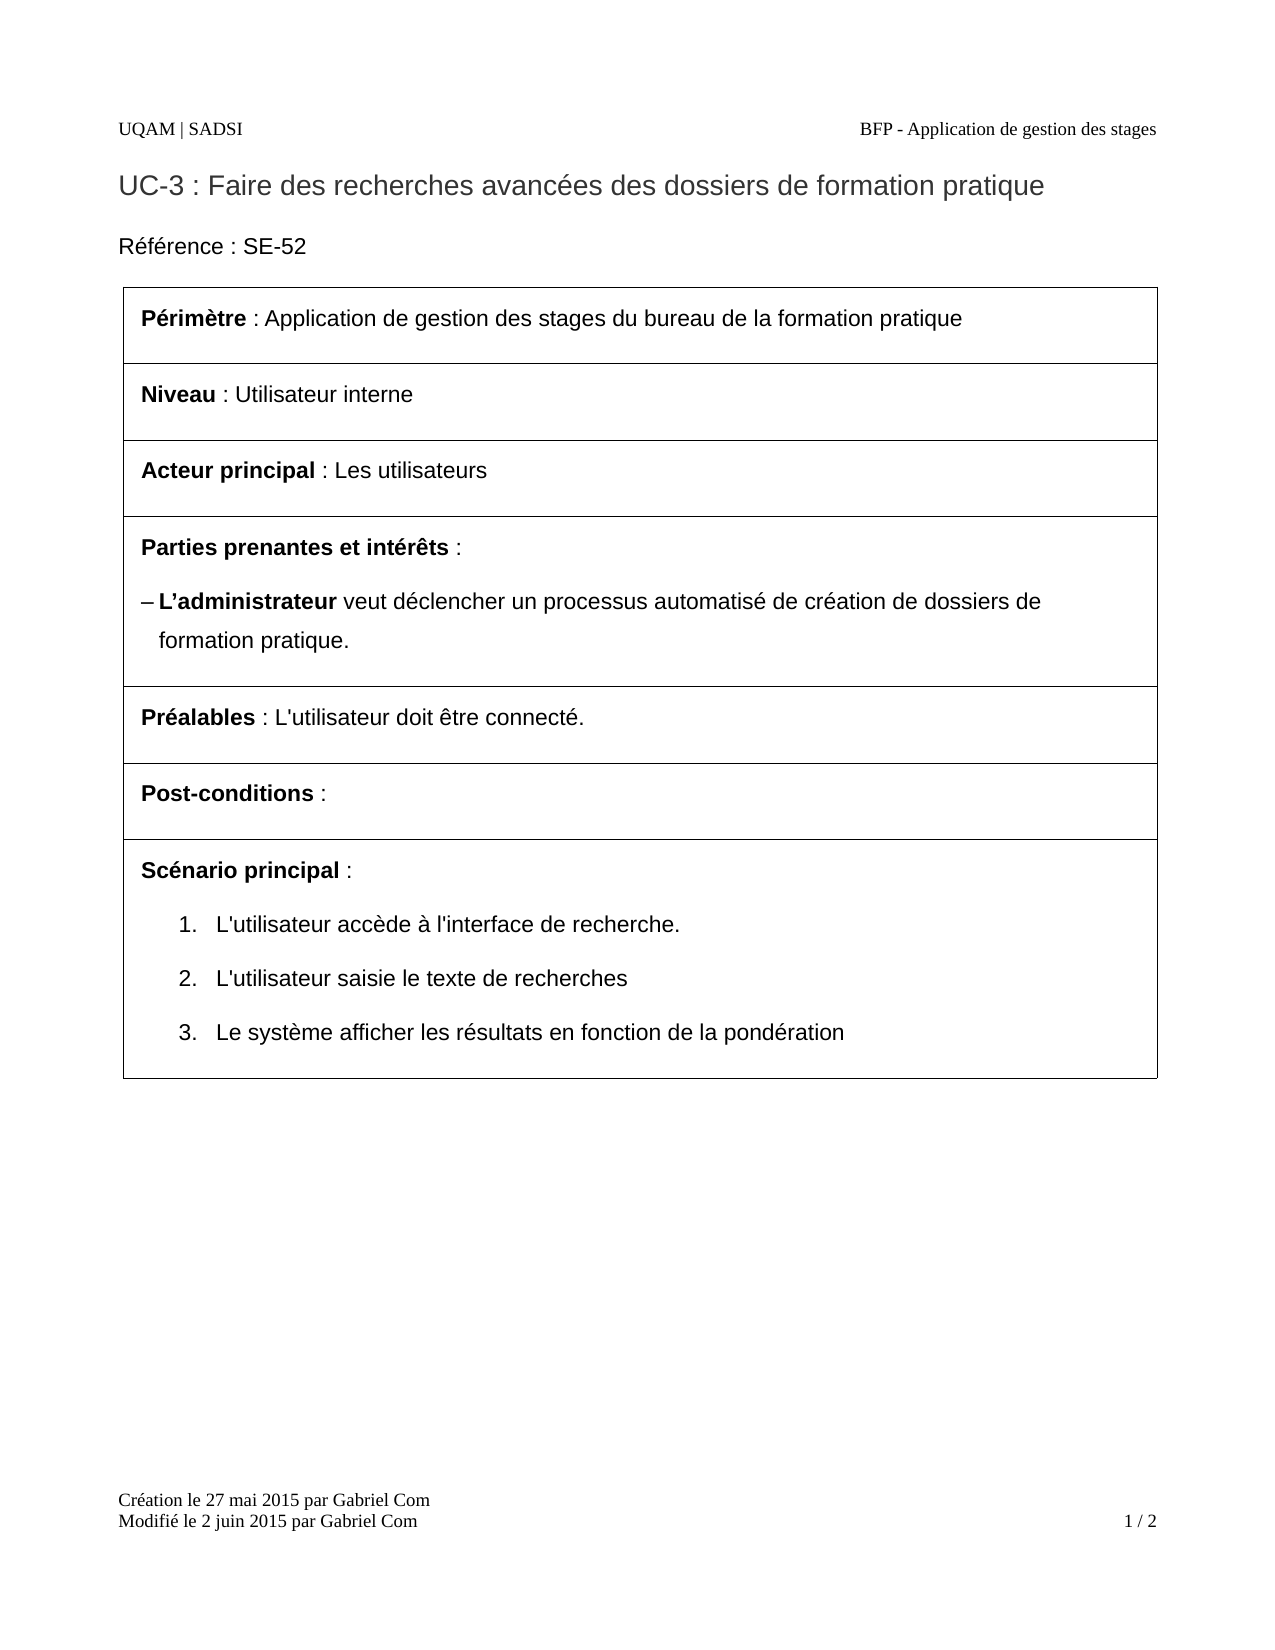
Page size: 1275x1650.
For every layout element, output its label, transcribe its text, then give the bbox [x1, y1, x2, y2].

table_cell Scénario principal : L'utilisateur accède à l'interface de recherche. L'utilisateur saisie le texte de recherches Le système afficher les résultats en fonction de la pondération [124, 840, 1157, 1078]
table_cell Niveau : Utilisateur interne [124, 364, 1157, 439]
table_cell Préalables : L'utilisateur doit être connecté. [124, 687, 1157, 762]
table_header Périmètre : Application de gestion des stages du bureau de la formation pratique [124, 288, 1157, 363]
table_cell Acteur principal : Les utilisateurs [124, 441, 1157, 516]
table_cell Parties prenantes et intérêts : L’administrateur veut déclencher un processus automatisé de création de dossiers de formation pratique. [124, 517, 1157, 686]
text Référence : SE-52 [118, 233, 1157, 259]
table_cell Post-conditions : [124, 764, 1157, 839]
text UC-3 : Faire des recherches avancées des dossiers de formation pratique [118, 169, 1157, 202]
